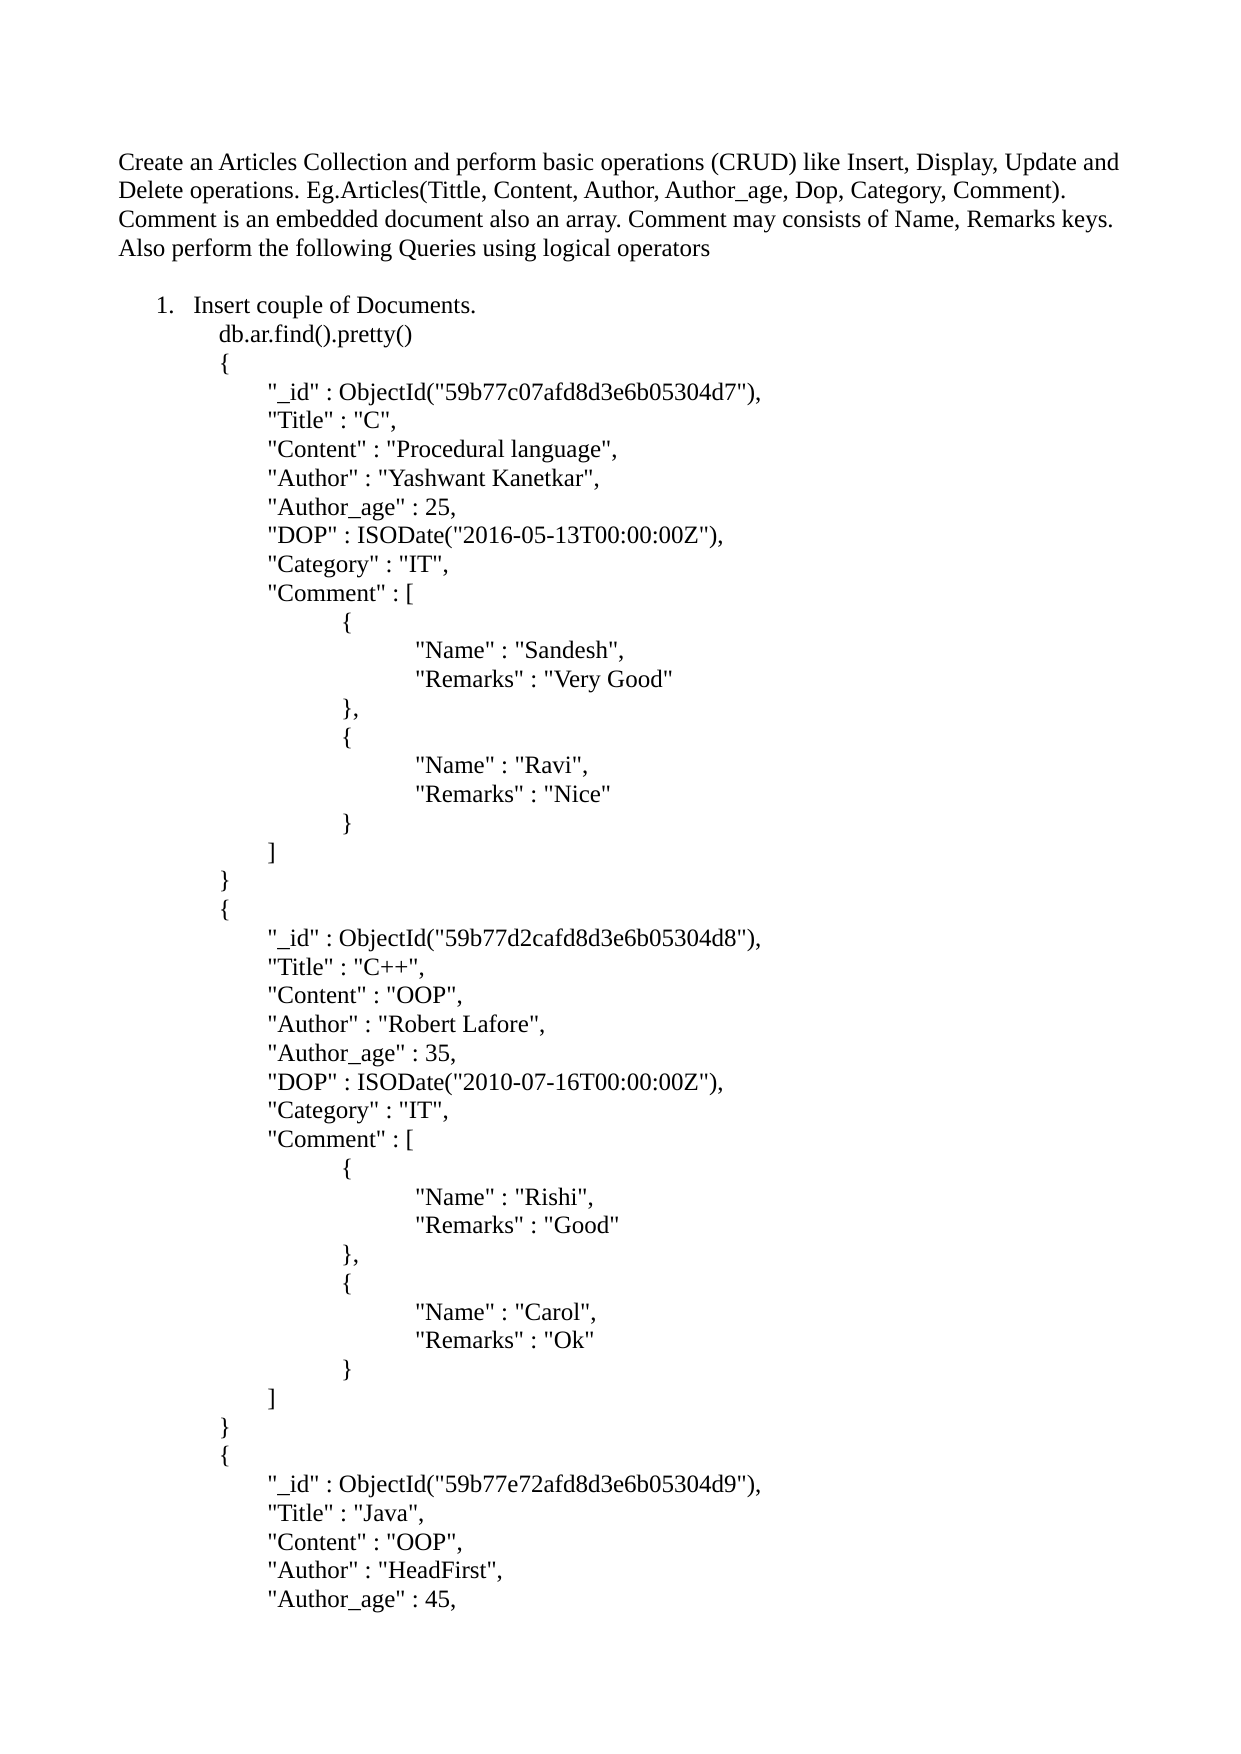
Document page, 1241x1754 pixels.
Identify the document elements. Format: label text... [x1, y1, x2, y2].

list "Remarks" : "Good" [193, 1211, 1122, 1239]
list "Remarks" : "Nice" [193, 779, 1122, 808]
list "Author" : "Yashwant Kanetkar", [193, 463, 1122, 492]
list "_id" : ObjectId("59b77d2cafd8d3e6b05304d8"), [193, 923, 1122, 952]
list "Content" : "Procedural language", [193, 434, 1122, 463]
list { [193, 1268, 1122, 1297]
list "_id" : ObjectId("59b77e72afd8d3e6b05304d9"), [193, 1469, 1122, 1498]
list }, [193, 1239, 1122, 1268]
list ] [193, 837, 1122, 866]
list "DOP" : ISODate("2016-05-13T00:00:00Z"), [193, 521, 1122, 549]
list { [193, 1441, 1122, 1469]
list "DOP" : ISODate("2010-07-16T00:00:00Z"), [193, 1067, 1122, 1096]
list "Title" : "Java", [193, 1498, 1122, 1527]
list "Name" : "Ravi", [193, 751, 1122, 779]
list Insert couple of Documents. [156, 291, 1122, 319]
list { [193, 348, 1122, 377]
list "Comment" : [ [193, 578, 1122, 607]
list db.ar.find().pretty() [193, 319, 1122, 348]
list "Title" : "C++", [193, 952, 1122, 981]
list "Author_age" : 35, [193, 1038, 1122, 1067]
list "Name" : "Rishi", [193, 1182, 1122, 1211]
list } [193, 808, 1122, 837]
list } [193, 1412, 1122, 1441]
list } [193, 1354, 1122, 1383]
list }, [193, 693, 1122, 722]
list { [193, 722, 1122, 751]
list "Category" : "IT", [193, 549, 1122, 578]
list "Name" : "Sandesh", [193, 636, 1122, 664]
list "Title" : "C", [193, 406, 1122, 434]
list "_id" : ObjectId("59b77c07afd8d3e6b05304d7"), [193, 377, 1122, 406]
list "Comment" : [ [193, 1124, 1122, 1153]
list "Author_age" : 45, [193, 1584, 1122, 1613]
list "Category" : "IT", [193, 1096, 1122, 1124]
list { [193, 894, 1122, 923]
list "Content" : "OOP", [193, 1527, 1122, 1556]
list "Remarks" : "Very Good" [193, 664, 1122, 693]
list "Content" : "OOP", [193, 981, 1122, 1009]
list ] [193, 1383, 1122, 1412]
list "Name" : "Carol", [193, 1297, 1122, 1326]
list "Author" : "HeadFirst", [193, 1556, 1122, 1584]
list { [193, 607, 1122, 636]
text Create an Articles Collection and perform basic operations (CRUD) like Insert, Display, Update and Delete operations. Eg.Articles(Tittle, Content, Author, Author_age, Dop, Category, Comment). Comment is an embedded document also an array. Comment may consists of Name, Remarks keys. Also perform the following Queries using logical operators [118, 147, 1122, 262]
list "Author" : "Robert Lafore", [193, 1009, 1122, 1038]
list "Author_age" : 25, [193, 492, 1122, 521]
list } [193, 866, 1122, 894]
list "Remarks" : "Ok" [193, 1326, 1122, 1354]
list { [193, 1153, 1122, 1182]
